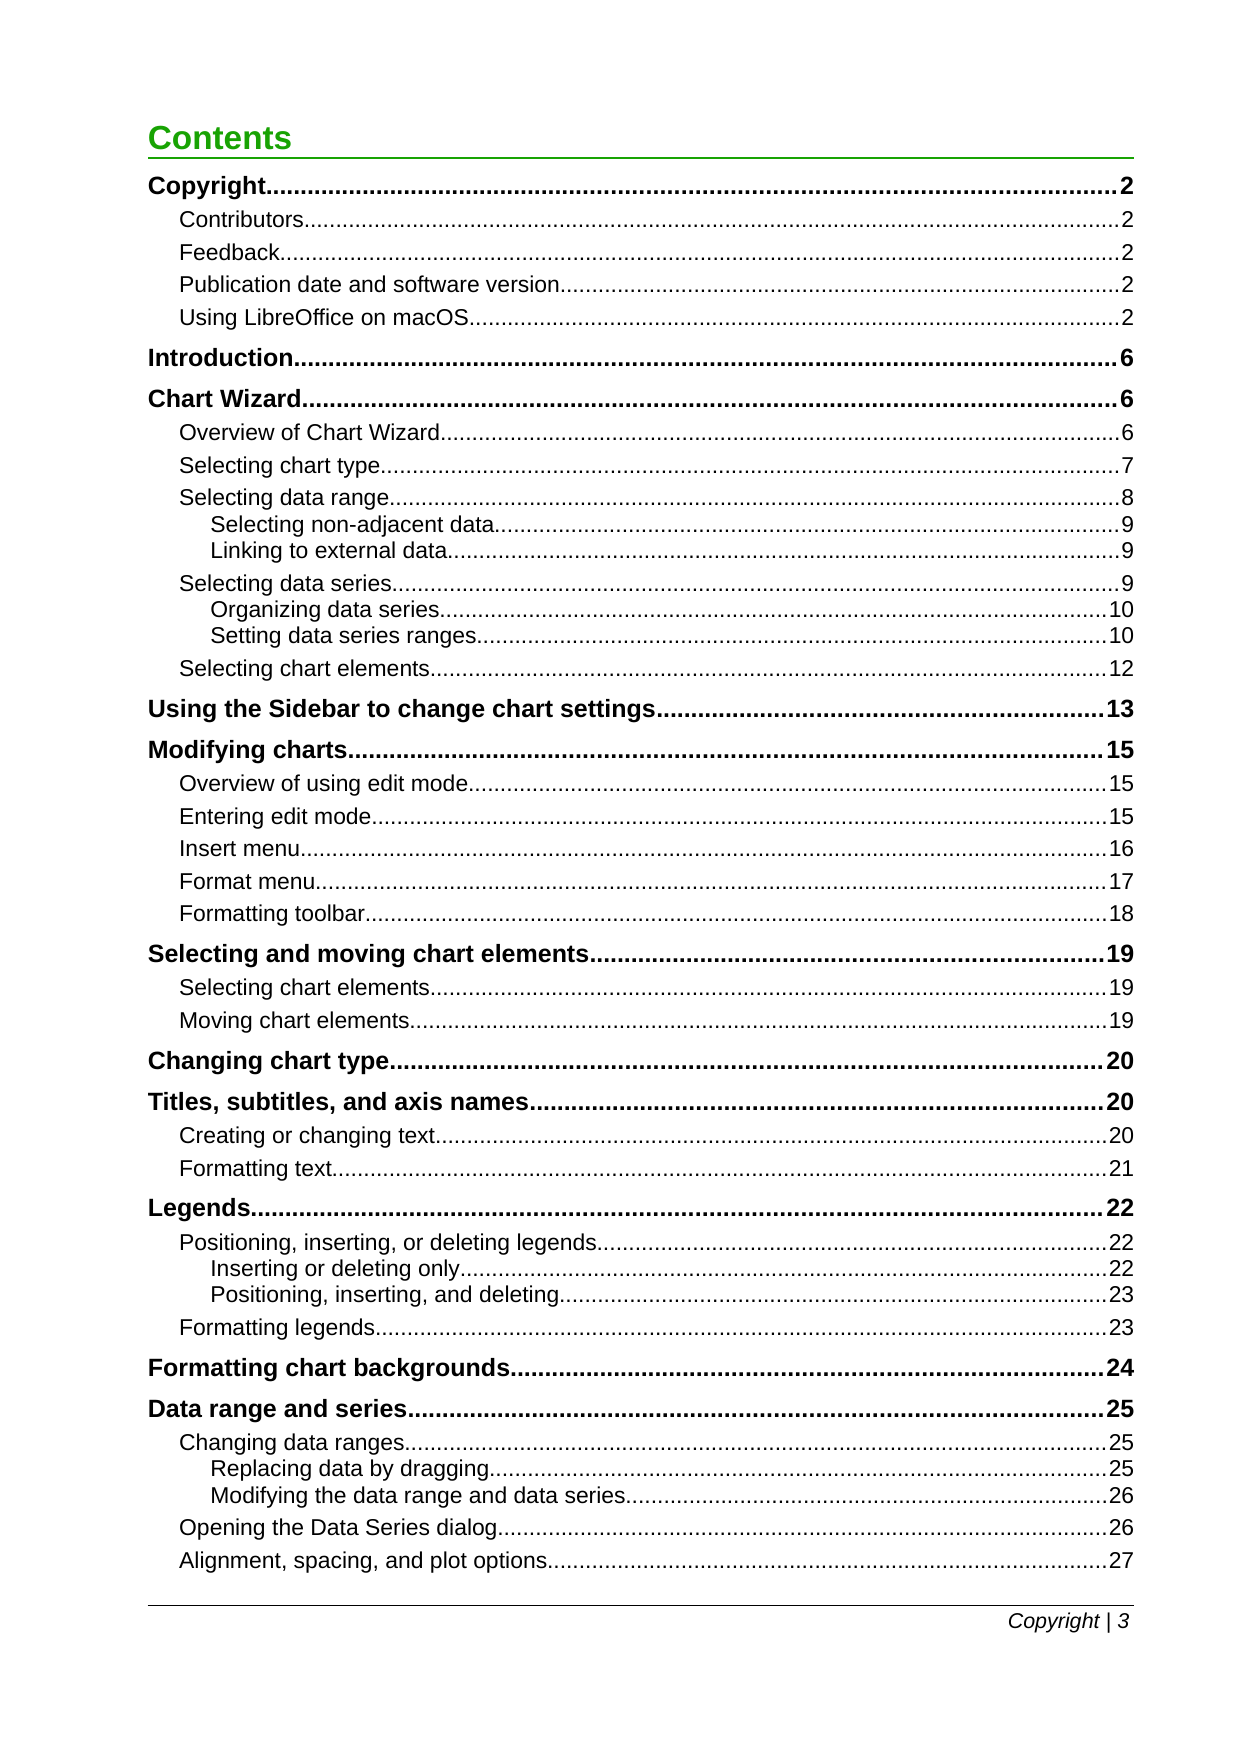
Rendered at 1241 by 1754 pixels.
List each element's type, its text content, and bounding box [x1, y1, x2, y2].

text Feedback 2 [179, 239, 1134, 265]
text Selecting data range 8 [179, 484, 1134, 511]
text Contributors 2 [179, 206, 1134, 232]
text Opening the Data Series dialog 26 [179, 1514, 1134, 1541]
text Overview of using edit mode 15 [179, 770, 1134, 796]
text Formatting toolbar 18 [179, 900, 1134, 927]
text Publication date and software version 2 [179, 271, 1134, 298]
text Moving chart elements 19 [179, 1007, 1134, 1033]
text Alignment, spacing, and plot options 27 [179, 1547, 1134, 1573]
text Linking to external data 9 [210, 537, 1134, 563]
text Data range and series 25 [148, 1394, 1134, 1423]
text Setting data series ranges 10 [210, 622, 1134, 649]
text Legends 22 [148, 1193, 1134, 1222]
text Formatting text 21 [179, 1154, 1134, 1181]
text Introduction 6 [148, 343, 1134, 372]
text Selecting chart elements 12 [179, 655, 1134, 681]
text Titles, subtitles, and axis names 20 [148, 1087, 1134, 1116]
text Selecting data series 9 [179, 569, 1134, 596]
text Insert menu 16 [179, 835, 1134, 862]
text Changing data ranges 25 [179, 1429, 1134, 1455]
text Formatting chart backgrounds 24 [148, 1353, 1134, 1381]
text Modifying the data range and data series 26 [210, 1482, 1134, 1508]
text Selecting chart elements 19 [179, 974, 1134, 1001]
text Chart Wizard 6 [148, 384, 1134, 413]
text Positioning, inserting, or deleting legends 22 [179, 1228, 1134, 1255]
subtitle Contents [148, 118, 1134, 157]
text Organizing data series 10 [210, 596, 1134, 622]
text Creating or changing text 20 [179, 1122, 1134, 1148]
text Format menu 17 [179, 868, 1134, 894]
text Using LibreOffice on macOS 2 [179, 304, 1134, 330]
text Formatting legends 23 [179, 1314, 1134, 1340]
text Using the Sidebar to change chart settings 13 [148, 694, 1134, 722]
text Copyright 2 [148, 171, 1134, 200]
text Replacing data by dragging 25 [210, 1455, 1134, 1482]
text Selecting non-adjacent data 9 [210, 511, 1134, 537]
text Entering edit mode 15 [179, 803, 1134, 829]
text Overview of Chart Wizard 6 [179, 419, 1134, 445]
text Modifying charts 15 [148, 735, 1134, 764]
text Inserting or deleting only 22 [210, 1255, 1134, 1281]
text Positioning, inserting, and deleting 23 [210, 1281, 1134, 1307]
text Selecting chart type 7 [179, 452, 1134, 478]
text Selecting and moving chart elements 19 [148, 939, 1134, 968]
text Changing chart type 20 [148, 1046, 1134, 1074]
